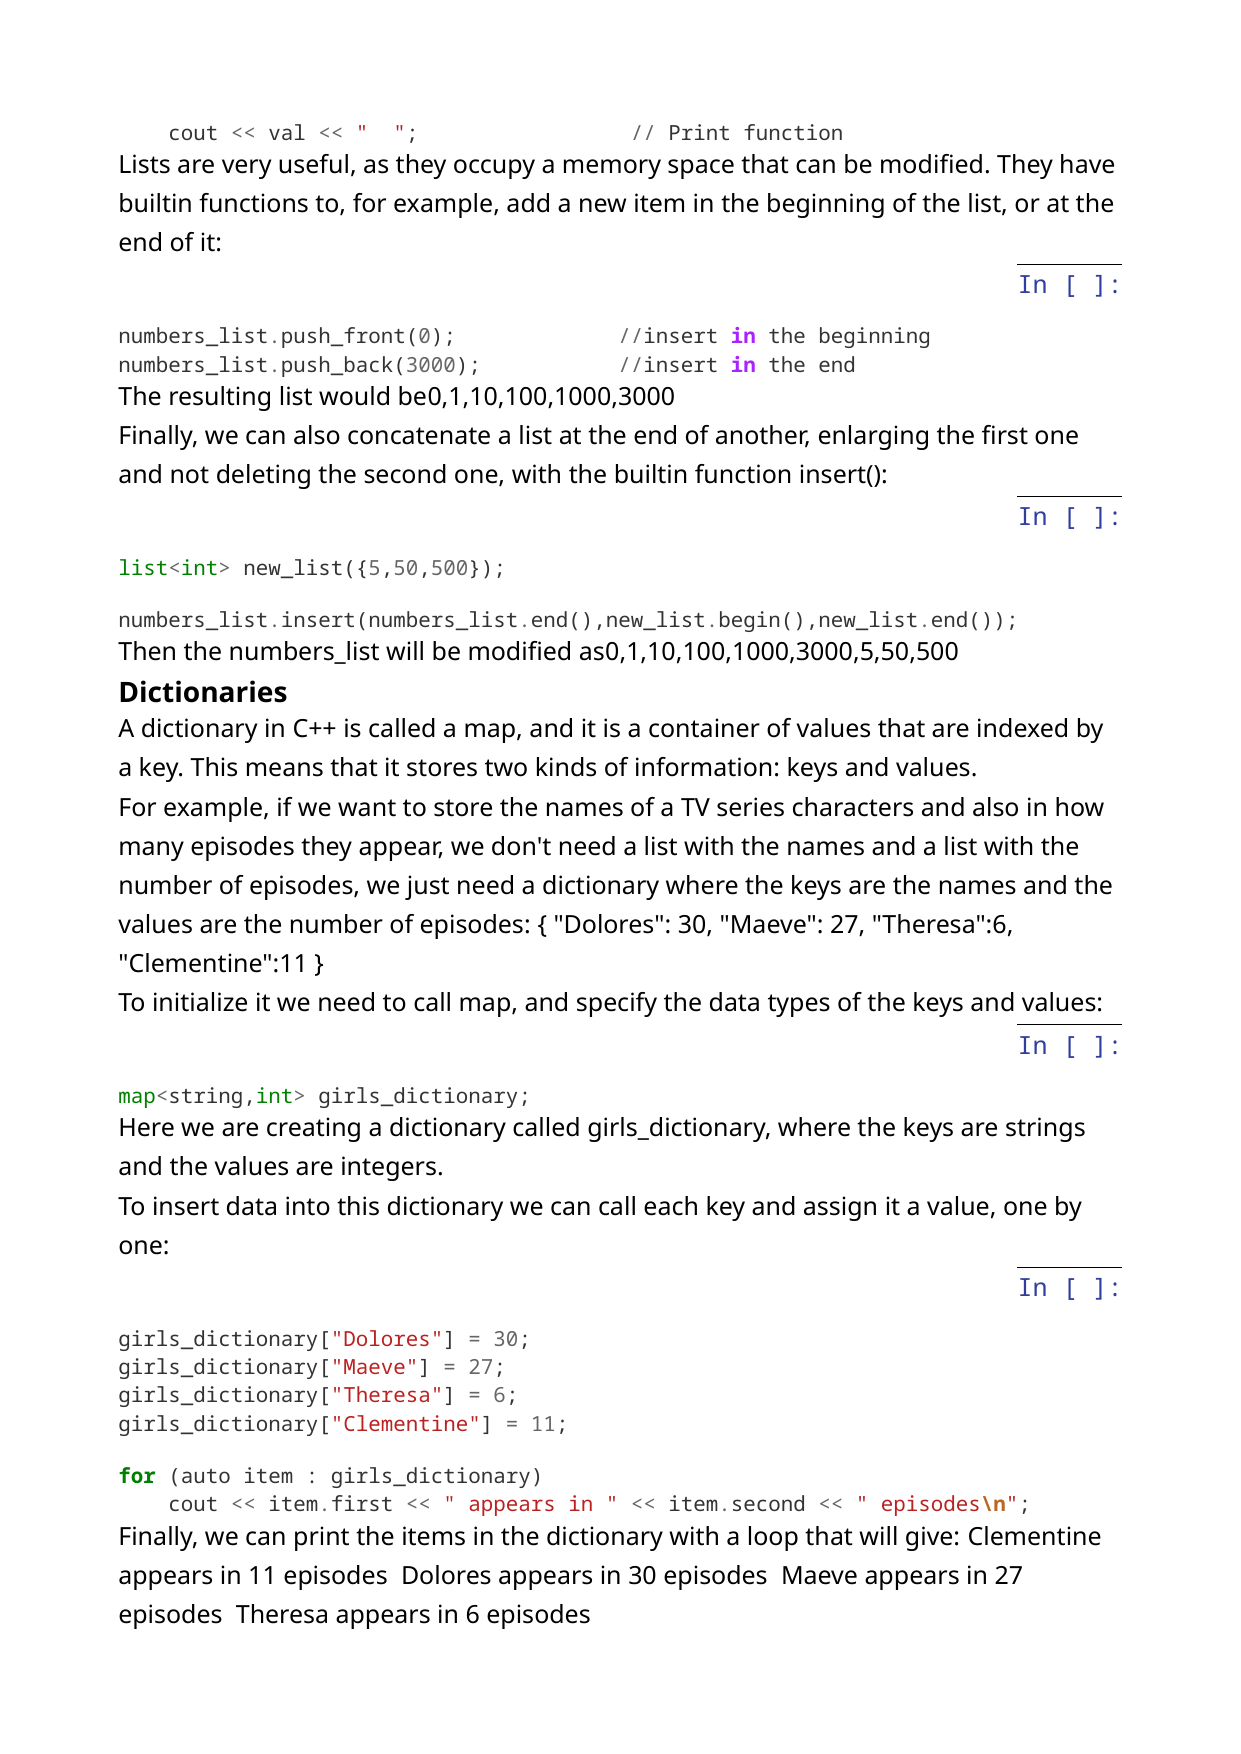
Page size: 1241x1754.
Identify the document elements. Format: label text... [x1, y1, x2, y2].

text numbers_list.push_front(0); //insert in the beginning [118, 321, 1122, 350]
text A dictionary in C++ is called a map, and it is a container of values that are indexed by a key. This means that it stores two kinds of information: keys and values. [118, 711, 1122, 784]
text list<int> new_list({5,50,500}); [118, 553, 1122, 581]
text Here we are creating a dictionary called girls_dictionary, where the keys are strings and the values are integers. [118, 1110, 1122, 1183]
text For example, if we want to store the names of a TV series characters and also in how many episodes they appear, we don't need a list with the names and a list with the number of episodes, we just need a dictionary where the keys are the names and the values are the number of episodes: { "Dolores": 30, "Maeve": 27, "Theresa":6, "Clementine":11 } [118, 789, 1122, 980]
text Finally, we can also concatenate a list at the end of another, enlarging the first one and not deleting the second one, with the builtin function insert(): [118, 417, 1122, 491]
text To insert data into this dictionary we can call each key and assign it a value, one by one: [118, 1188, 1122, 1261]
text In [ ]: [118, 264, 1122, 301]
text for (auto item : girls_dictionary) [118, 1461, 1122, 1489]
text Finally, we can print the items in the dictionary with a loop that will give: Clementine appears in 11 episodes Dolores appears in 30 episodes Maeve appears in 27 episodes Theresa appears in 6 episodes [118, 1518, 1122, 1631]
text girls_dictionary["Clementine"] = 11; [118, 1409, 1122, 1437]
text girls_dictionary["Dolores"] = 30; [118, 1324, 1122, 1352]
text In [ ]: [118, 1024, 1122, 1061]
text map<string,int> girls_dictionary; [118, 1081, 1122, 1110]
text girls_dictionary["Theresa"] = 6; [118, 1381, 1122, 1409]
text In [ ]: [118, 1267, 1122, 1304]
text girls_dictionary["Maeve"] = 27; [118, 1352, 1122, 1381]
text Then the numbers_list will be modified as0,1,10,100,1000,3000,5,50,500 [118, 633, 1122, 667]
text numbers_list.insert(numbers_list.end(),new_list.begin(),new_list.end()); [118, 605, 1122, 633]
subtitle Dictionaries [118, 673, 1122, 711]
text cout << item.first << " appears in " << item.second << " episodes\n"; [118, 1489, 1122, 1518]
text cout << val << " "; // Print function [118, 118, 1122, 147]
text To initialize it we need to call map, and specify the data types of the keys and values: [118, 985, 1122, 1019]
text Lists are very useful, as they occupy a memory space that can be modified. They have builtin functions to, for example, add a new item in the beginning of the list, or at the end of it: [118, 147, 1122, 259]
text numbers_list.push_back(3000); //insert in the end [118, 350, 1122, 378]
text The resulting list would be0,1,10,100,1000,3000 [118, 378, 1122, 412]
text In [ ]: [118, 496, 1122, 533]
